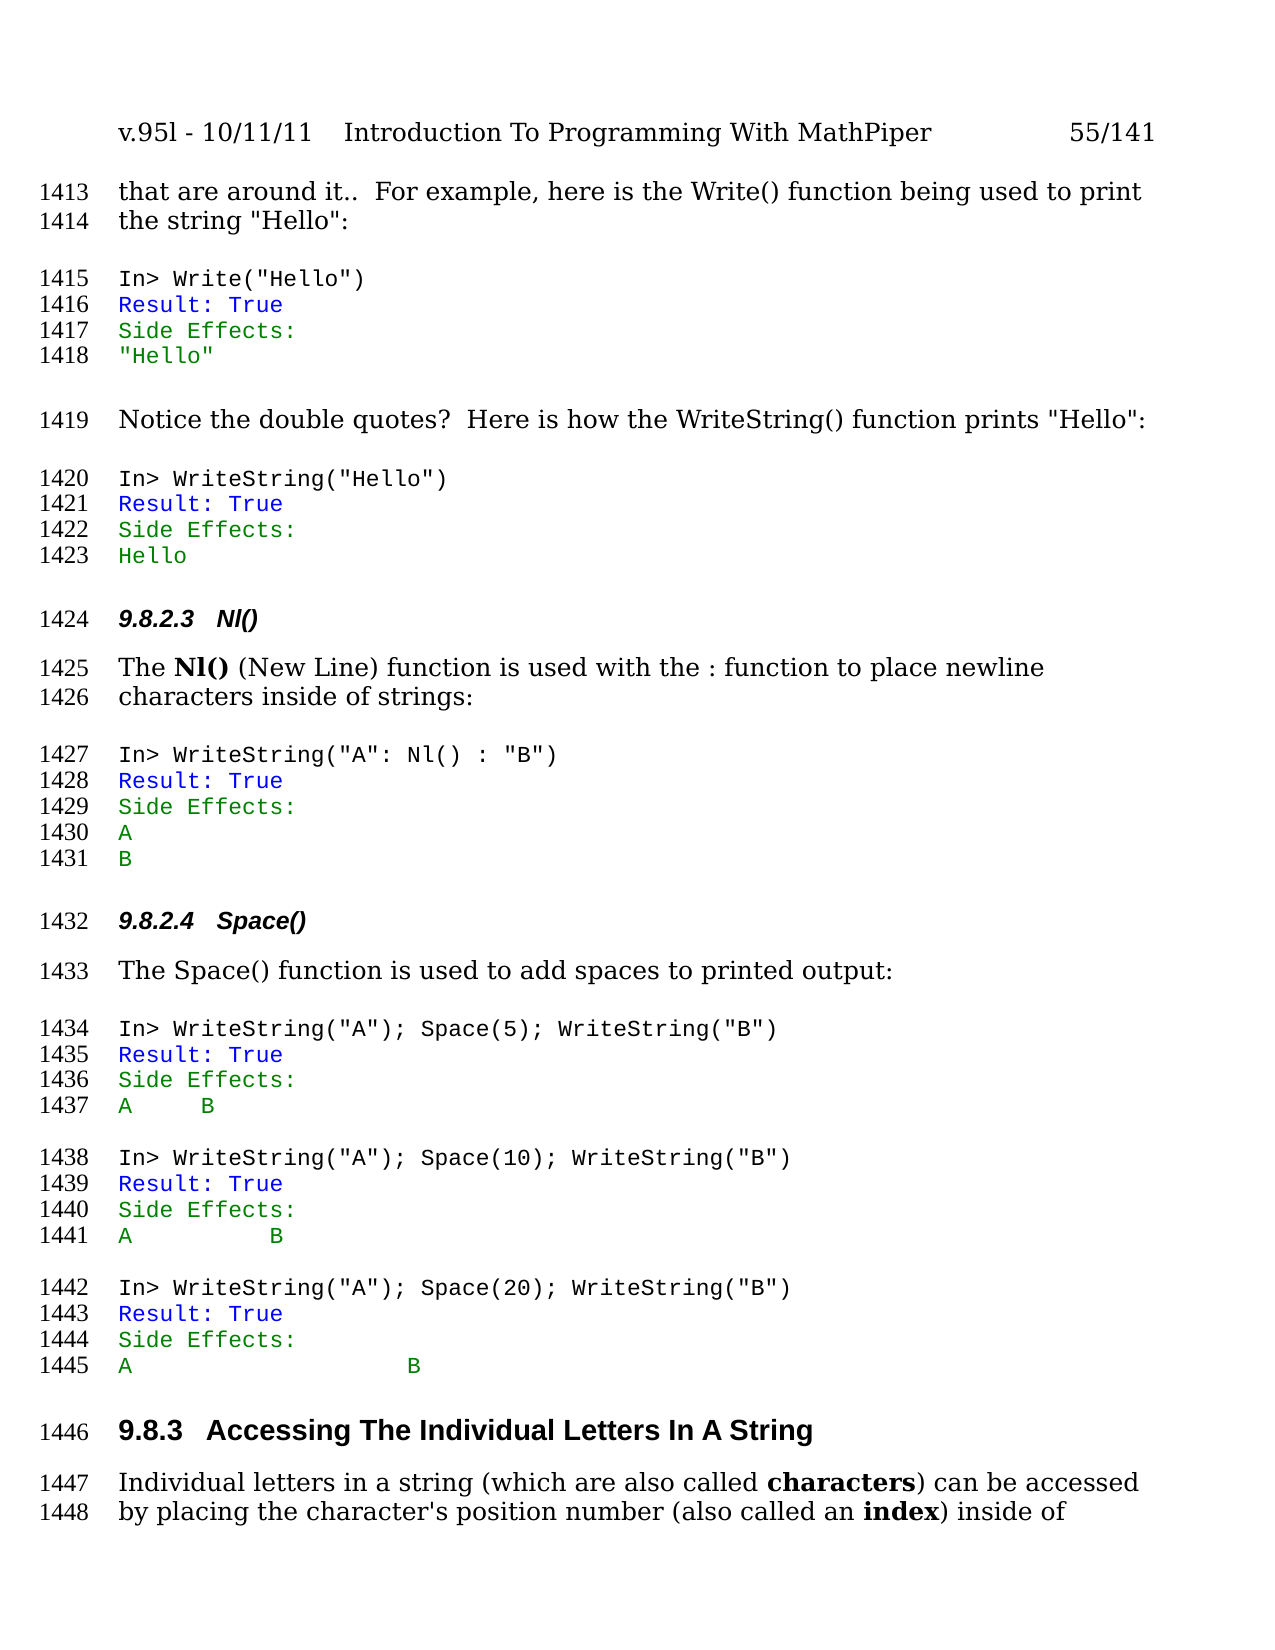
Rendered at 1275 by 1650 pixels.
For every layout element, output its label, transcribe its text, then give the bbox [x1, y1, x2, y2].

text A B [118, 1095, 1157, 1121]
text Result: True [118, 1043, 1157, 1069]
text Result: True [118, 1173, 1157, 1198]
text In> WriteString("A"); Space(10); WriteString("B") [118, 1147, 1157, 1173]
text Result: True [118, 769, 1157, 796]
text Side Effects: [118, 796, 1157, 821]
text Side Effects: [118, 1198, 1157, 1224]
text A B [118, 1354, 1157, 1380]
text "Hello" [118, 345, 1157, 371]
subtitle Space() [118, 906, 1157, 935]
text Notice the double quotes? Here is how the WriteString() function prints "Hello": [118, 406, 1157, 435]
text Side Effects: [118, 1328, 1157, 1354]
text A B [118, 1224, 1157, 1250]
text Result: True [118, 1302, 1157, 1328]
text In> WriteString("A"); Space(20); WriteString("B") [118, 1276, 1157, 1302]
text In> WriteString("A"); Space(5); WriteString("B") [118, 1017, 1157, 1043]
text Side Effects: [118, 519, 1157, 545]
text Side Effects: [118, 319, 1157, 345]
subtitle Nl() [118, 604, 1157, 632]
text In> Write("Hello") [118, 267, 1157, 293]
text B [118, 847, 1157, 873]
text Result: True [118, 493, 1157, 519]
text In> WriteString("Hello") [118, 467, 1157, 493]
text Individual letters in a string (which are also called characters) can be accessed by placing the character's position number (also called an index) inside of [118, 1468, 1157, 1526]
text The Space() function is used to add spaces to printed output: [118, 956, 1157, 985]
text The Nl() (New Line) function is used with the : function to place newline characters inside of strings: [118, 653, 1157, 712]
text Hello [118, 545, 1157, 571]
subtitle Accessing The Individual Letters In A String [118, 1413, 1157, 1447]
text that are around it.. For example, here is the Write() function being used to print the string "Hello": [118, 177, 1157, 235]
text A [118, 821, 1157, 847]
text In> WriteString("A": Nl() : "B") [118, 744, 1157, 769]
text Side Effects: [118, 1069, 1157, 1095]
text Result: True [118, 293, 1157, 319]
